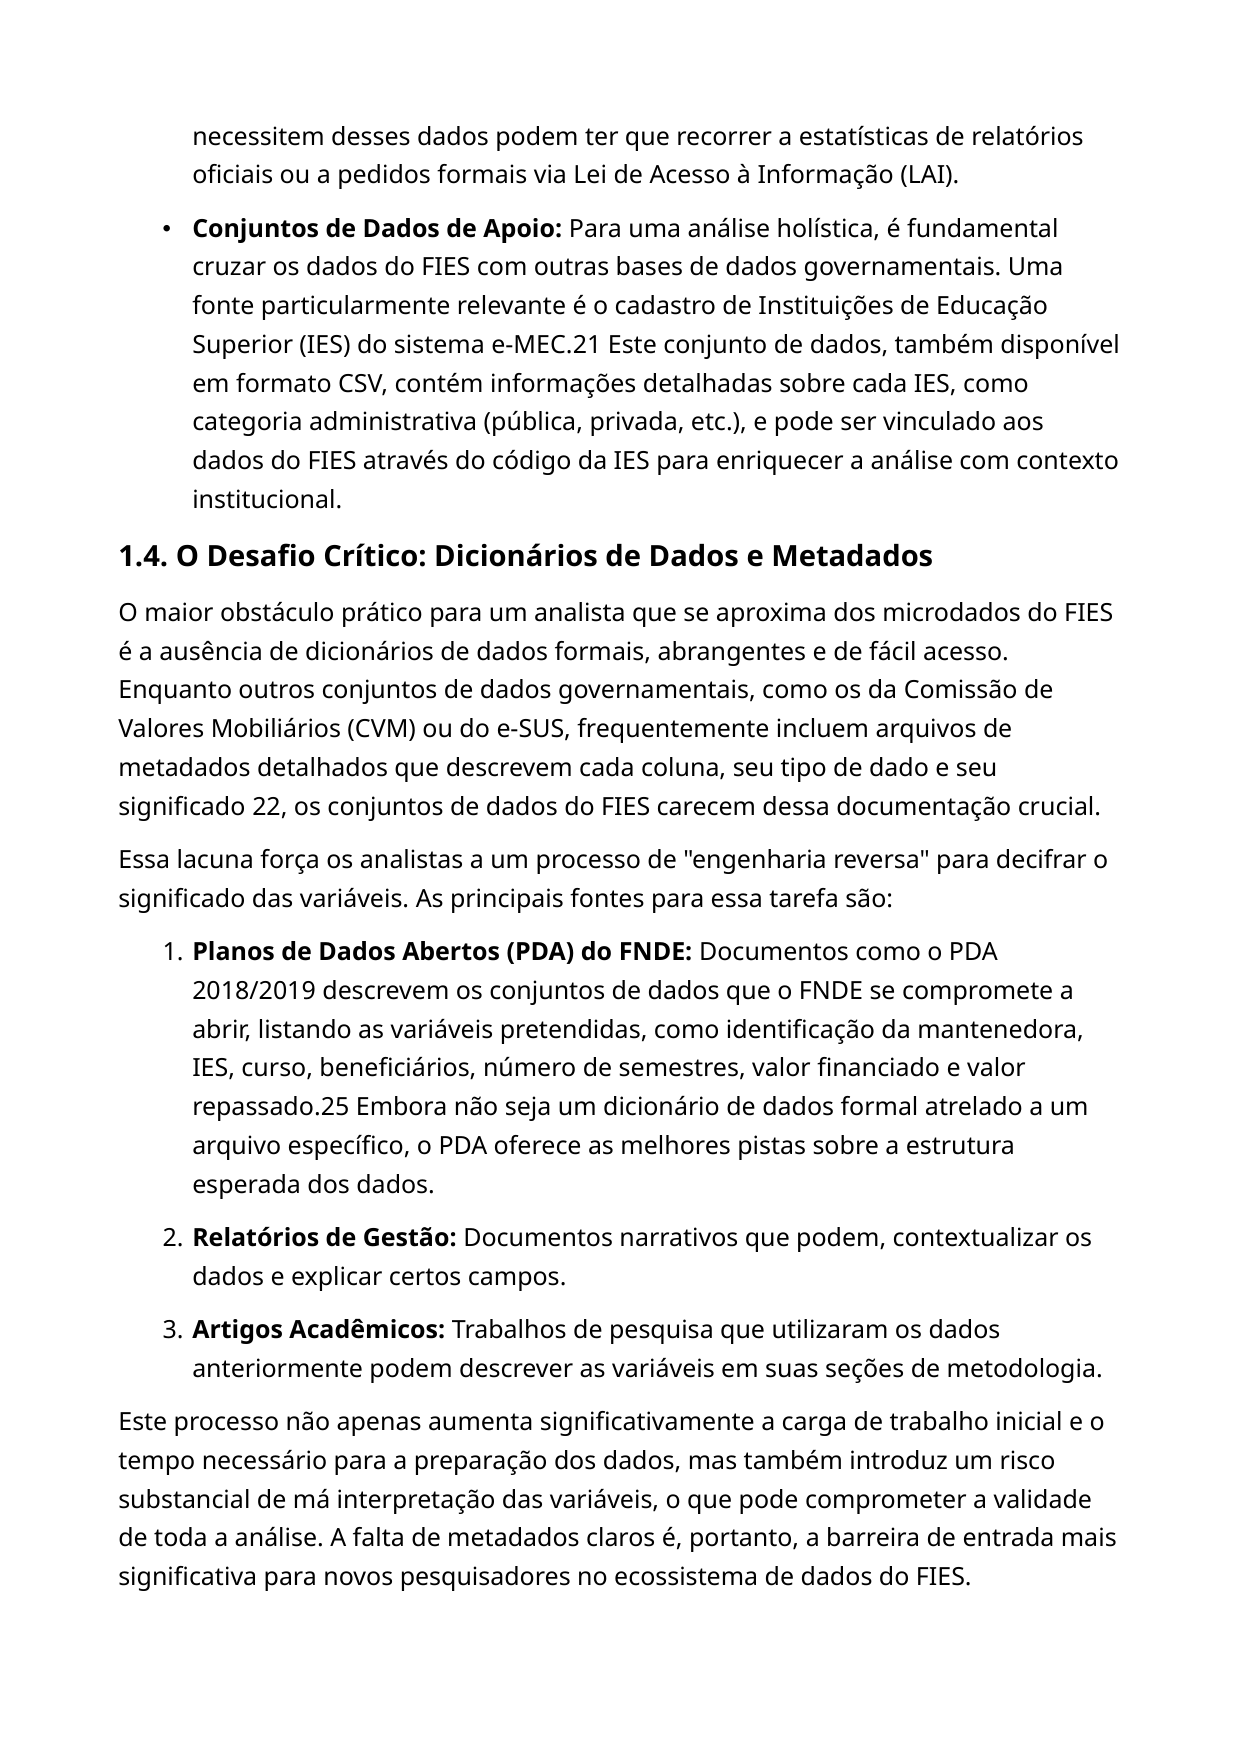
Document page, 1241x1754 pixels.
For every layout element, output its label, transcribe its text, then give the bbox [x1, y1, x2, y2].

list Conjuntos de Dados de Apoio: Para uma análise holística, é fundamental cruzar os dados do FIES com outras bases de dados governamentais. Uma fonte particularmente relevante é o cadastro de Instituições de Educação Superior (IES) do sistema e-MEC.21 Este conjunto de dados, também disponível em formato CSV, contém informações detalhadas sobre cada IES, como categoria administrativa (pública, privada, etc.), e pode ser vinculado aos dados do FIES através do código da IES para enriquecer a análise com contexto institucional. [162, 210, 1122, 516]
text O maior obstáculo prático para um analista que se aproxima dos microdados do FIES é a ausência de dicionários de dados formais, abrangentes e de fácil acesso. Enquanto outros conjuntos de dados governamentais, como os da Comissão de Valores Mobiliários (CVM) ou do e-SUS, frequentemente incluem arquivos de metadados detalhados que descrevem cada coluna, seu tipo de dado e seu significado 22, os conjuntos de dados do FIES carecem dessa documentação crucial. [118, 594, 1122, 822]
text Este processo não apenas aumenta significativamente a carga de trabalho inicial e o tempo necessário para a preparação dos dados, mas também introduz um risco substancial de má interpretação das variáveis, o que pode comprometer a validade de toda a análise. A falta de metadados claros é, portanto, a barreira de entrada mais significativa para novos pesquisadores no ecossistema de dados do FIES. [118, 1404, 1122, 1593]
list Planos de Dados Abertos (PDA) do FNDE: Documentos como o PDA 2018/2019 descrevem os conjuntos de dados que o FNDE se compromete a abrir, listando as variáveis pretendidas, como identificação da mantenedora, IES, curso, beneficiários, número de semestres, valor financiado e valor repassado.25 Embora não seja um dicionário de dados formal atrelado a um arquivo específico, o PDA oferece as melhores pistas sobre a estrutura esperada dos dados. [162, 934, 1122, 1200]
list Relatórios de Gestão: Documentos narrativos que podem, contextualizar os dados e explicar certos campos. [162, 1219, 1122, 1292]
subtitle 1.4. O Desafio Crítico: Dicionários de Dados e Metadados [118, 535, 1122, 574]
list Artigos Acadêmicos: Trabalhos de pesquisa que utilizaram os dados anteriormente podem descrever as variáveis em suas seções de metodologia. [162, 1312, 1122, 1384]
list necessitem desses dados podem ter que recorrer a estatísticas de relatórios oficiais ou a pedidos formais via Lei de Acesso à Informação (LAI). [162, 118, 1122, 191]
text Essa lacuna força os analistas a um processo de "engenharia reversa" para decifrar o significado das variáveis. As principais fontes para essa tarefa são: [118, 842, 1122, 914]
